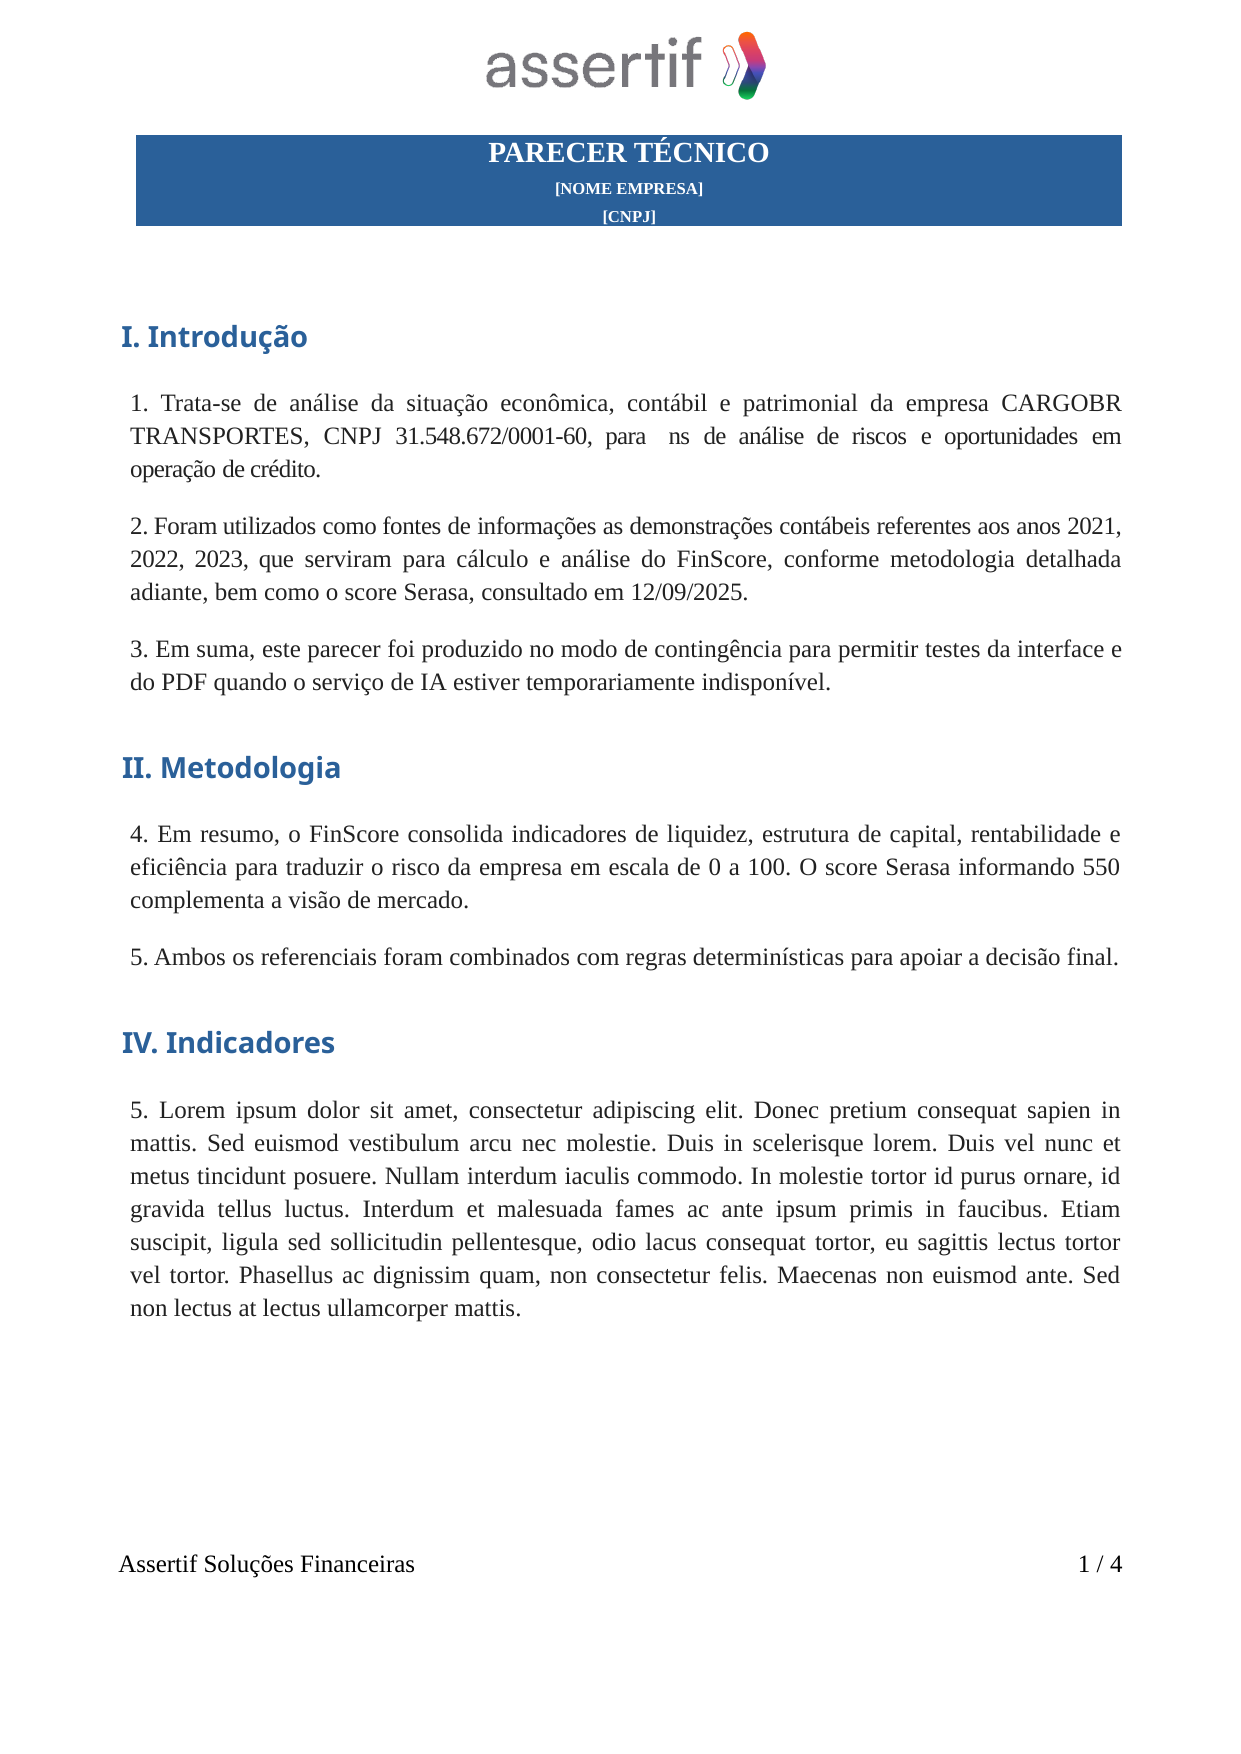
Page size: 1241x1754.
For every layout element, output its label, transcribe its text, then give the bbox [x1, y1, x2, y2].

list 5. Lorem ipsum dolor sit amet, consectetur adipiscing elit. Donec pretium consequat sapien in mattis. Sed euismod vestibulum arcu nec molestie. Duis in scelerisque lorem. Duis vel nunc et metus tincidunt posuere. Nullam interdum iaculis commodo. In molestie tortor id purus ornare, id gravida tellus luctus. Interdum et malesuada fames ac ante ipsum primis in faucibus. Etiam suscipit, ligula sed sollicitudin pellentesque, odio lacus consequat tortor, eu sagittis lectus tortor vel tortor. Phasellus ac dignissim quam, non consectetur felis. Maecenas non euismod ante. Sed non lectus at lectus ullamcorper mattis. [130, 1095, 1122, 1322]
subtitle I. Introdução [118, 313, 1122, 359]
text 4. Em resumo, o FinScore consolida indicadores de liquidez, estrutura de capital, rentabilidade e eficiência para traduzir o risco da empresa em escala de 0 a 100. O score Serasa informando 550 complementa a visão de mercado. [130, 819, 1122, 914]
subtitle IV. Indicadores [119, 1020, 1122, 1065]
text PARECER TÉCNICO [136, 135, 1122, 168]
picture [483, 28, 794, 103]
text 3. Em suma, este parecer foi produzido no modo de contingência para permitir testes da interface e do PDF quando o serviço de IA estiver temporariamente indisponível. [130, 634, 1122, 695]
text 2. Foram utilizados como fontes de informações as demonstrações contábeis referentes aos anos 2021, 2022, 2023, que serviram para cálculo e análise do FinScore, conforme metodologia detalhada adiante, bem como o score Serasa, consultado em 12/09/2025. [130, 511, 1122, 606]
list 5. Ambos os referenciais foram combinados com regras determinísticas para apoiar a decisão final. [130, 942, 1122, 971]
subtitle II. Metodologia [119, 744, 1122, 790]
text 1. Trata-se de análise da situação econômica, contábil e patrimonial da empresa CARGOBR TRANSPORTES, CNPJ 31.548.672/0001-60, para ns de análise de riscos e oportunidades em operação de crédito. [130, 388, 1122, 483]
text [NOME EMPRESA] [136, 179, 1122, 198]
text [CNPJ] [136, 207, 1122, 226]
